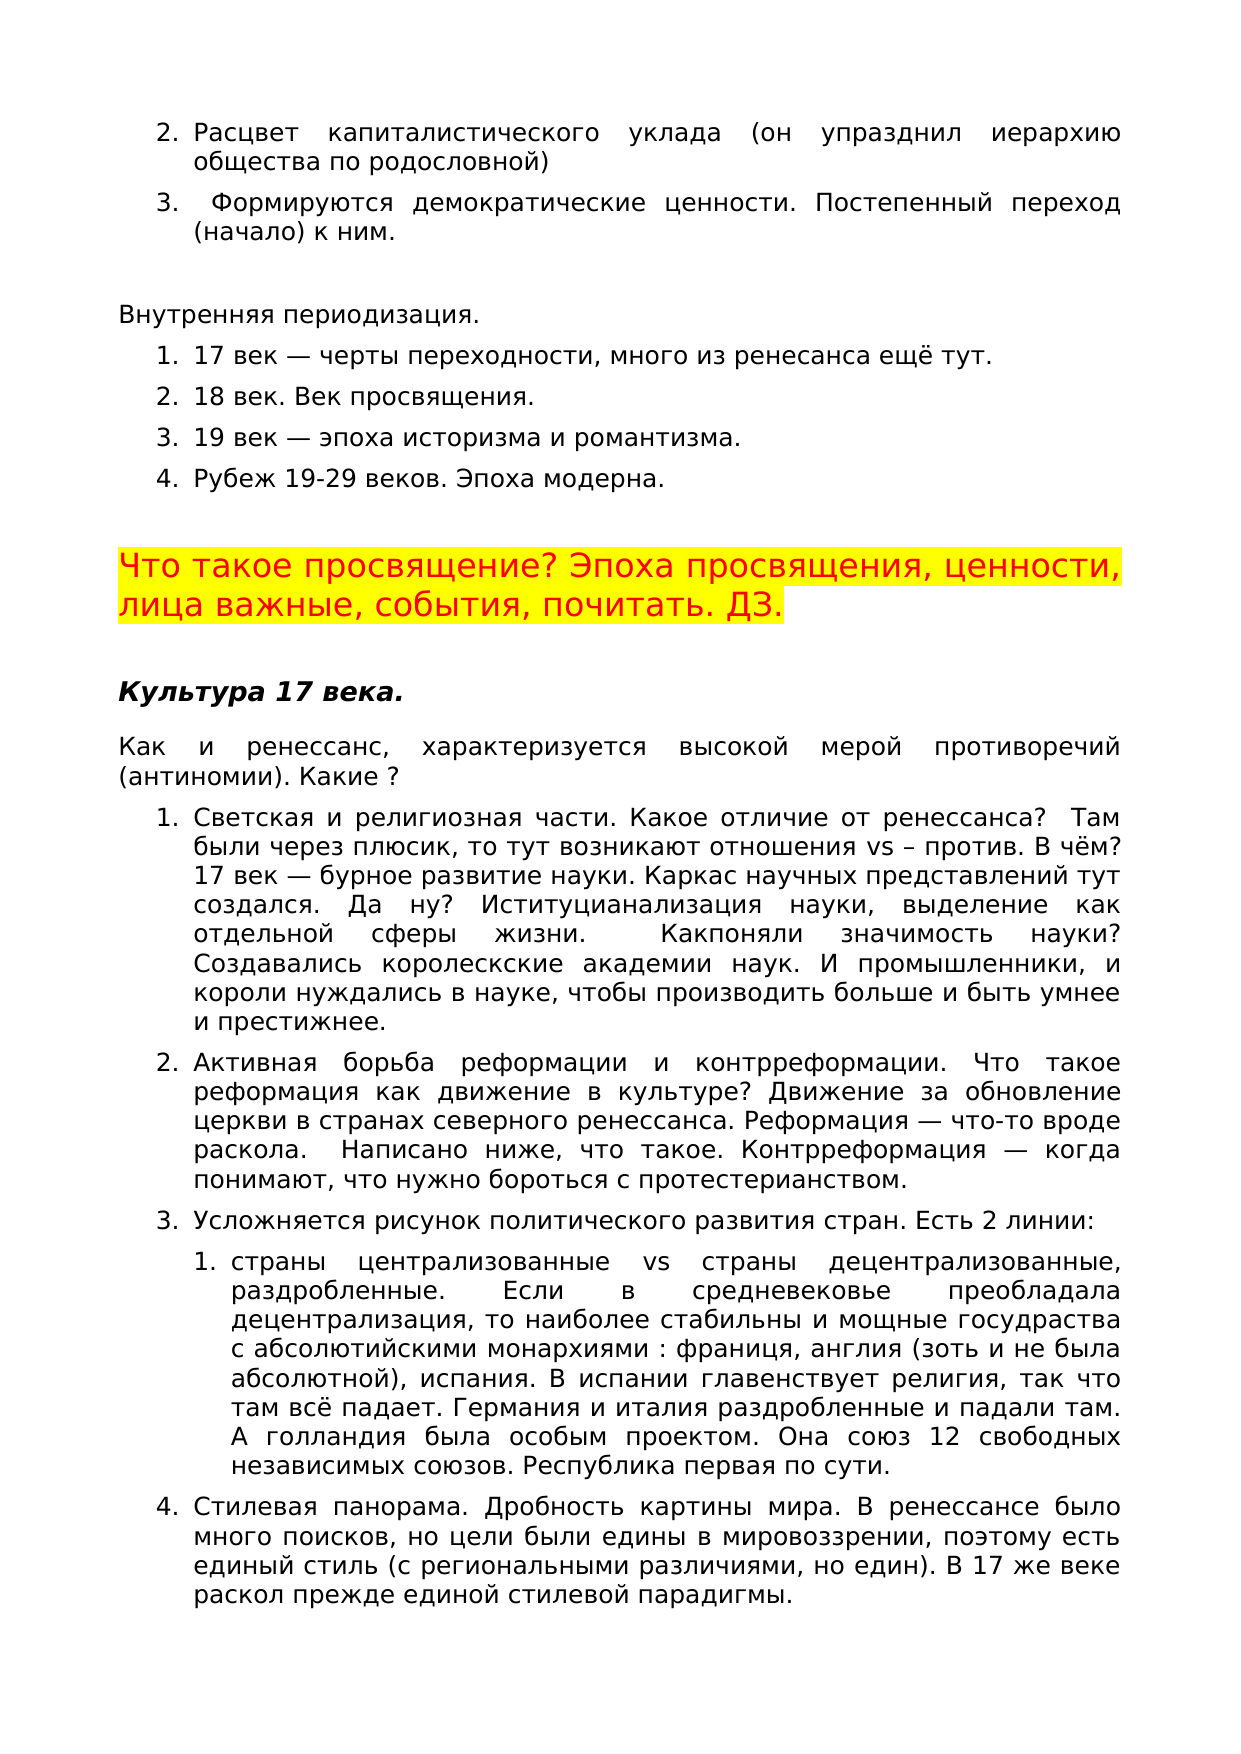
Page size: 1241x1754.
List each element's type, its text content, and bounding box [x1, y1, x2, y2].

list 19 век — эпоха историзма и романтизма. [156, 423, 1122, 452]
list Формируются демократические ценности. Постепенный переход (начало) к ним. [156, 188, 1122, 247]
text Что такое просвящение? Эпоха просвящения, ценности, лица важные, события, почитать. ДЗ. [118, 547, 1122, 624]
subtitle Культура 17 века. [118, 676, 1122, 708]
list Активная борьба реформации и контрреформации. Что такое реформация как движение в культуре? Движение за обновление церкви в странах северного ренессанса. Реформация — что-то вроде раскола. Написано ниже, что такое. Контрреформация — когда понимают, что нужно бороться с протестерианством. [156, 1048, 1122, 1194]
list Расцвет капиталистического уклада (он упразднил иерархию общества по родословной) [156, 118, 1122, 176]
list Рубеж 19-29 веков. Эпоха модерна. [156, 464, 1122, 494]
list 17 век — черты переходности, много из ренесанса ещё тут. [156, 341, 1122, 370]
list Стилевая панорама. Дробность картины мира. В ренессансе было много поисков, но цели были едины в мировоззрении, поэтому есть единый стиль (с региональными различиями, но един). В 17 же веке раскол прежде единой стилевой парадигмы. [156, 1492, 1122, 1609]
list 18 век. Век просвящения. [156, 382, 1122, 411]
list Светская и религиозная части. Какое отличие от ренессанса? Там были через плюсик, то тут возникают отношения vs – против. В чём? 17 век — бурное развитие науки. Каркас научных представлений тут создался. Да ну? Иституцианализация науки, выделение как отдельной сферы жизни. Какпоняли значимость науки? Создавались королескские академии наук. И промышленники, и короли нуждались в науке, чтобы производить больше и быть умнее и престижнее. [156, 803, 1122, 1036]
text Внутренняя периодизация. [118, 300, 1122, 329]
list страны централизованные vs страны децентрализованные, раздробленные. Если в средневековье преобладала децентрализация, то наиболее стабильны и мощные госудраства с абсолютийскими монархиями : франиця, англия (зоть и не была абсолютной), испания. В испании главенствует религия, так что там всё падает. Германия и италия раздробленные и падали там. А голландия была особым проектом. Она союз 12 свободных независимых союзов. Республика первая по сути. [193, 1247, 1122, 1481]
text Как и ренессанс, характеризуется высокой мерой противоречий (антиномии). Какие ? [118, 733, 1122, 791]
list Усложняется рисунок политического развития стран. Есть 2 линии: [156, 1206, 1122, 1235]
